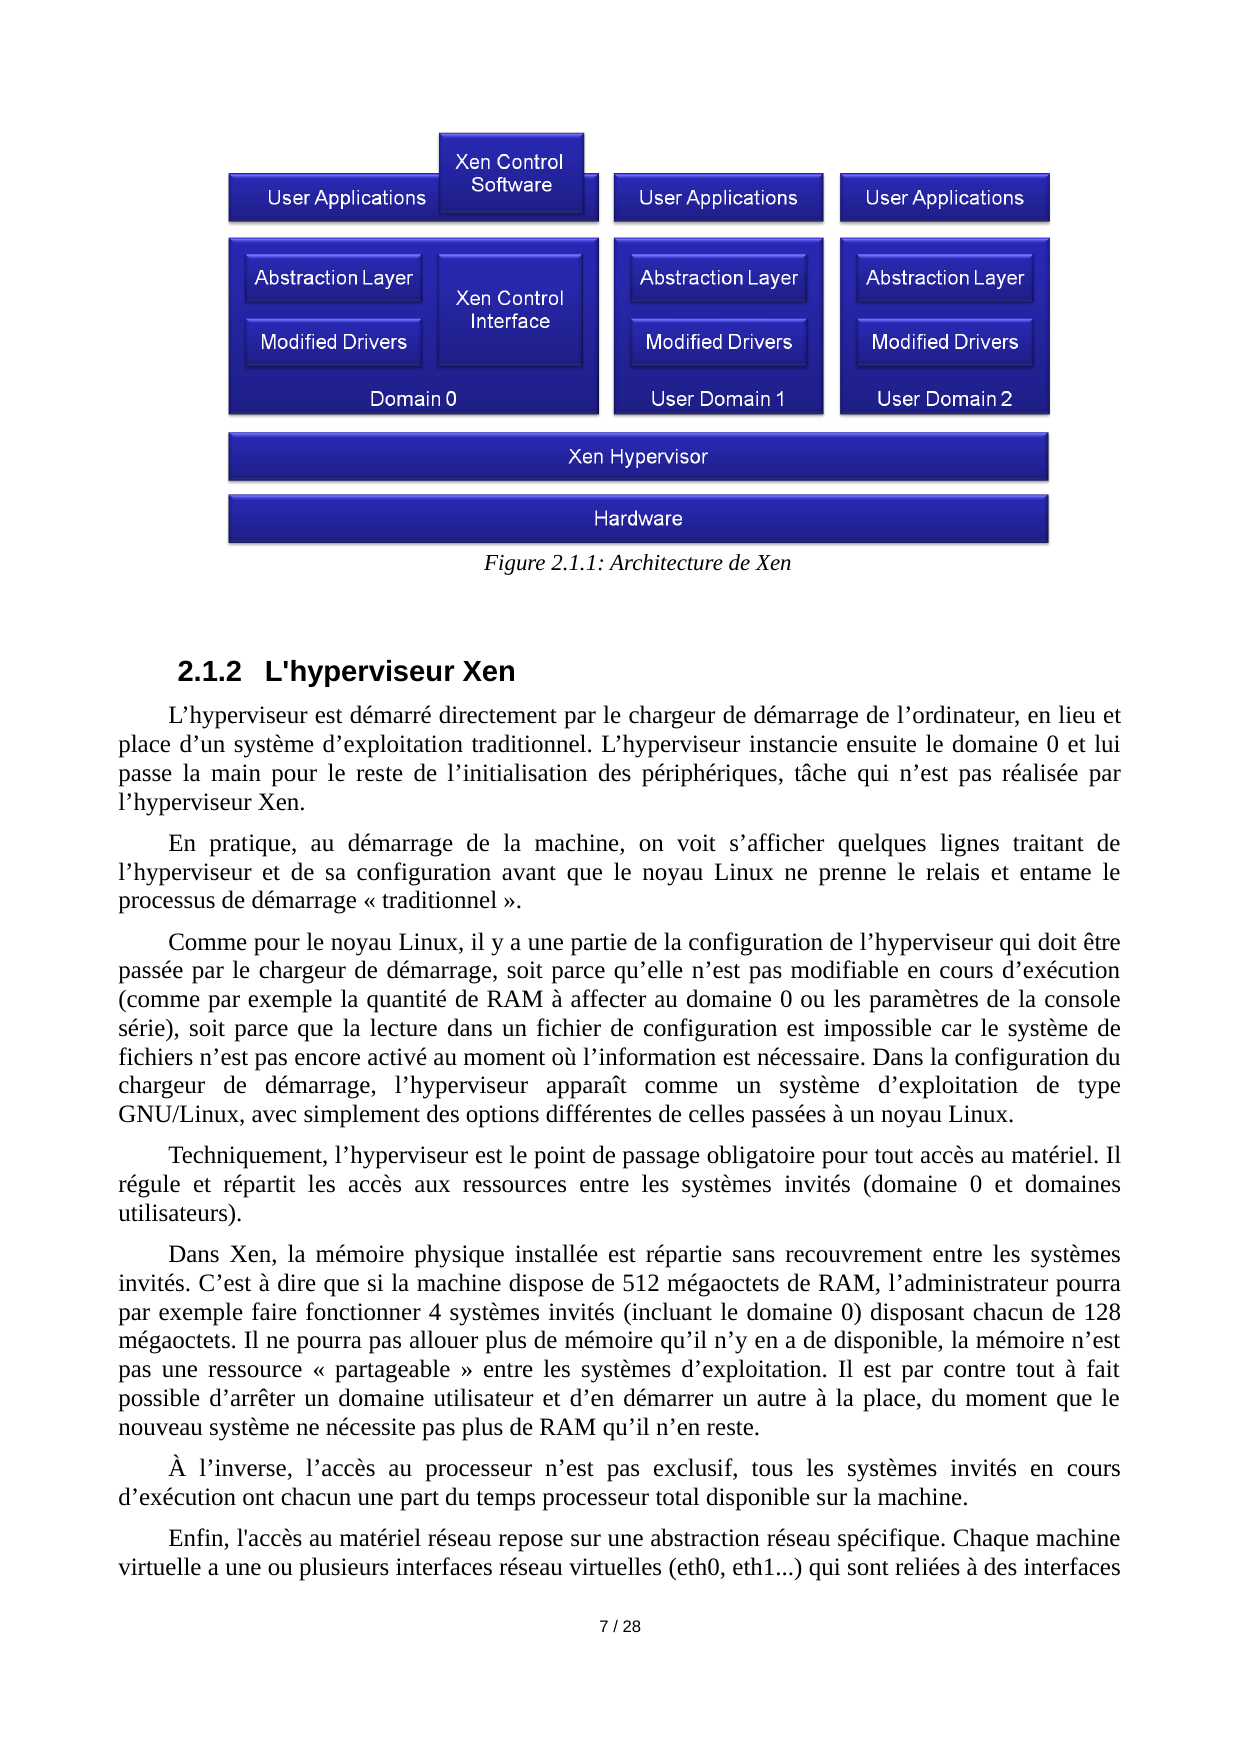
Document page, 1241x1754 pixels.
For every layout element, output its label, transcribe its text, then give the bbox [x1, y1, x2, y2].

text À l’inverse, l’accès au processeur n’est pas exclusif, tous les systèmes invités en cours d’exécution ont chacun une part du temps processeur total disponible sur la machine. [118, 1453, 1122, 1511]
text Dans Xen, la mémoire physique installée est répartie sans recouvrement entre les systèmes invités. C’est à dire que si la machine dispose de 512 mégaoctets de RAM, l’administrateur pourra par exemple faire fonctionner 4 systèmes invités (incluant le domaine 0) disposant chacun de 128 mégaoctets. Il ne pourra pas allouer plus de mémoire qu’il n’y en a de disponible, la mémoire n’est pas une ressource « partageable » entre les systèmes d’exploitation. Il est par contre tout à fait possible d’arrêter un domaine utilisateur et d’en démarrer un autre à la place, du moment que le nouveau système ne nécessite pas plus de RAM qu’il n’en reste. [118, 1239, 1122, 1441]
text Comme pour le noyau Linux, il y a une partie de la configuration de l’hyperviseur qui doit être passée par le chargeur de démarrage, soit parce qu’elle n’est pas modifiable en cours d’exécution (comme par exemple la quantité de RAM à affecter au domaine 0 ou les paramètres de la console série), soit parce que la lecture dans un fichier de configuration est impossible car le système de fichiers n’est pas encore activé au moment où l’information est nécessaire. Dans la configuration du chargeur de démarrage, l’hyperviseur apparaît comme un système d’exploitation de type GNU/Linux, avec simplement des options différentes de celles passées à un noyau Linux. [118, 927, 1122, 1128]
text Techniquement, l’hyperviseur est le point de passage obligatoire pour tout accès au matériel. Il régule et répartit les accès aux ressources entre les systèmes invités (domaine 0 et domaines utilisateurs). [118, 1141, 1122, 1227]
text En pratique, au démarrage de la machine, on voit s’afficher quelques lignes traitant de l’hyperviseur et de sa configuration avant que le noyau Linux ne prenne le relais et entame le processus de démarrage « traditionnel ». [118, 828, 1122, 914]
list Figure 2.1.1: Architecture de Xen [224, 549, 1053, 575]
subtitle L'hyperviseur Xen [177, 654, 1122, 688]
picture [224, 130, 1054, 549]
text L’hyperviseur est démarré directement par le chargeur de démarrage de l’ordinateur, en lieu et place d’un système d’exploitation traditionnel. L’hyperviseur instancie ensuite le domaine 0 et lui passe la main pour le reste de l’initialisation des périphériques, tâche qui n’est pas réalisée par l’hyperviseur Xen. [118, 701, 1122, 816]
text Enfin, l'accès au matériel réseau repose sur une abstraction réseau spécifique. Chaque machine virtuelle a une ou plusieurs interfaces réseau virtuelles (eth0, eth1...) qui sont reliées à des interfaces [118, 1523, 1122, 1581]
